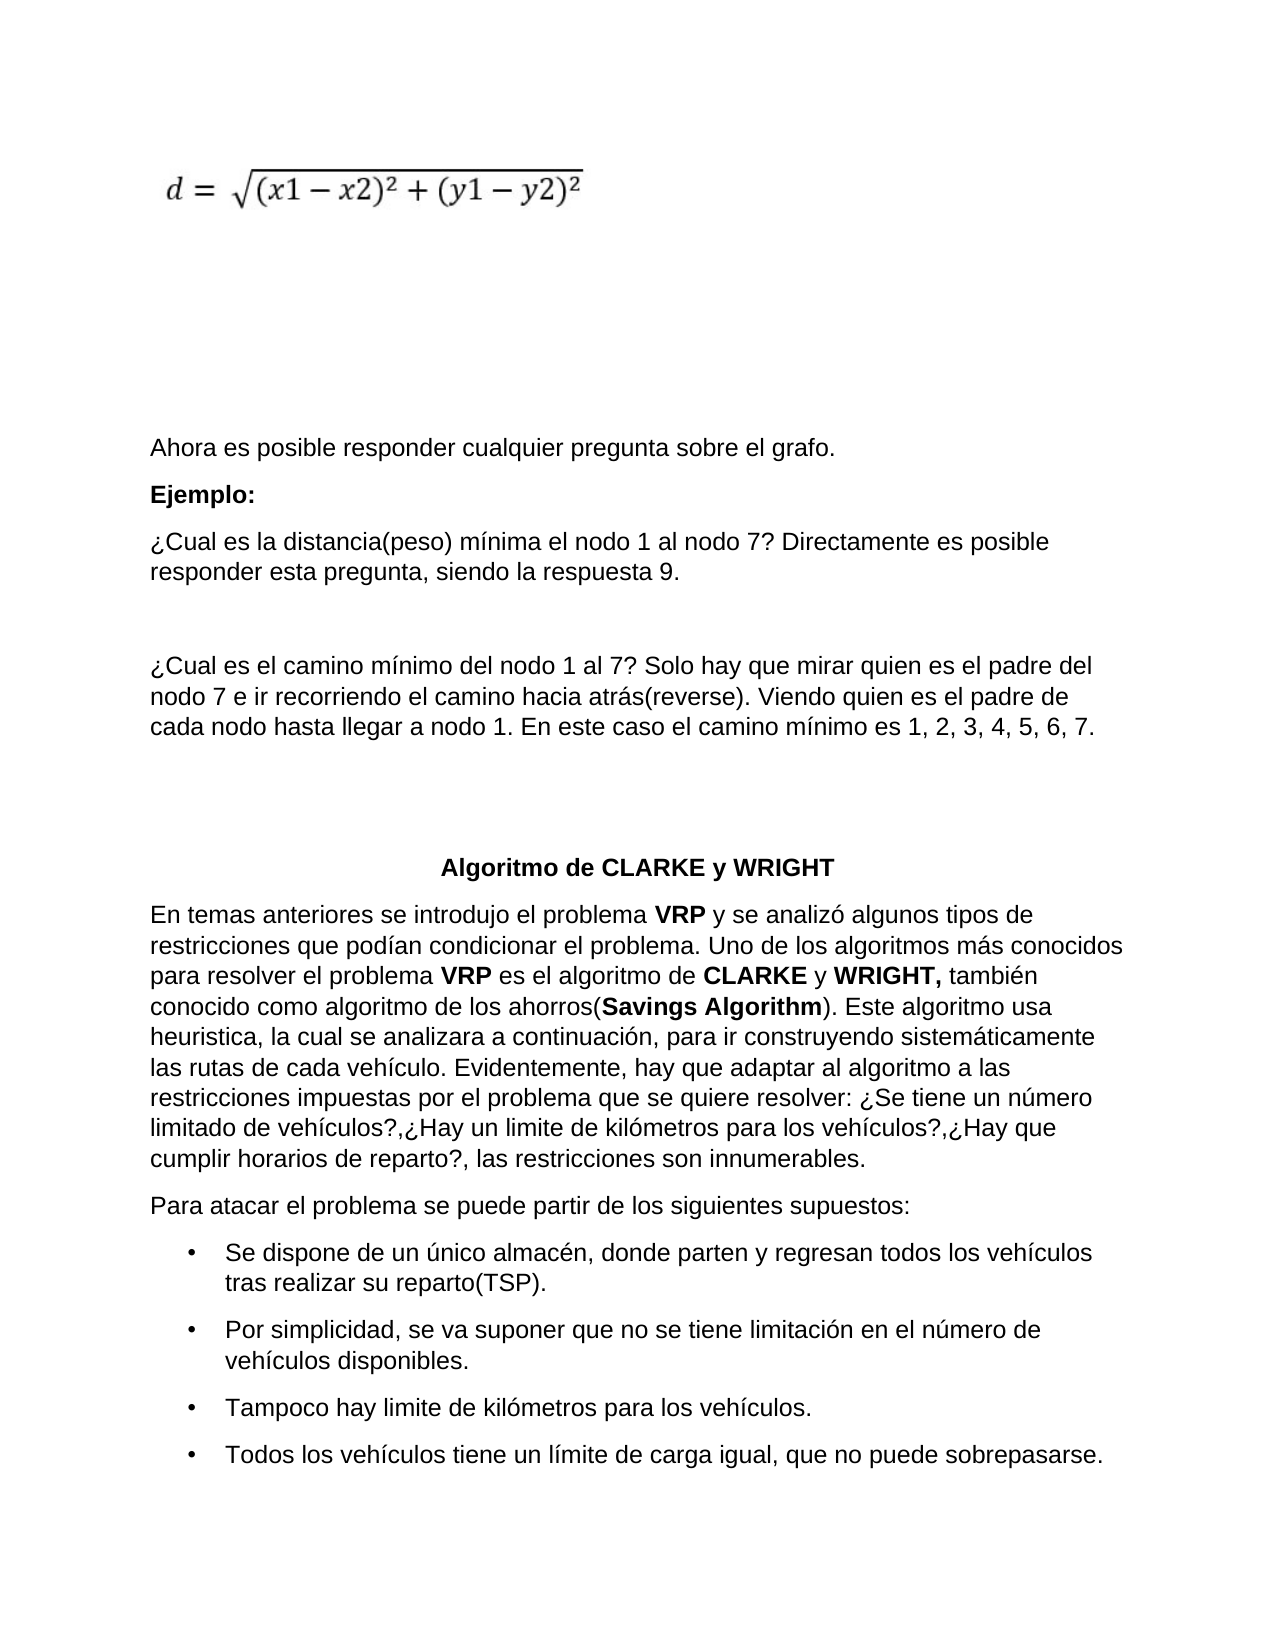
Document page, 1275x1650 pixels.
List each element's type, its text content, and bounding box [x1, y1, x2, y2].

text Ahora es posible responder cualquier pregunta sobre el grafo. [150, 432, 1125, 461]
text ¿Cual es la distancia(peso) mínima el nodo 1 al nodo 7? Directamente es posible responder esta pregunta, siendo la respuesta 9. [150, 527, 1125, 586]
picture [150, 150, 597, 240]
text Ejemplo: [150, 479, 1125, 508]
text Para atacar el problema se puede partir de los siguientes supuestos: [150, 1191, 1125, 1219]
text Algoritmo de CLARKE y WRIGHT [150, 853, 1125, 882]
list Tampoco hay limite de kilómetros para los vehículos. [187, 1393, 1125, 1422]
text En temas anteriores se introdujo el problema VRP y se analizó algunos tipos de restricciones que podían condicionar el problema. Uno de los algoritmos más conocidos para resolver el problema VRP es el algoritmo de CLARKE y WRIGHT, también conocido como algoritmo de los ahorros(Savings Algorithm). Este algoritmo usa heuristica, la cual se analizara a continuación, para ir construyendo sistemáticamente las rutas de cada vehículo. Evidentemente, hay que adaptar al algoritmo a las restricciones impuestas por el problema que se quiere resolver: ¿Se tiene un número limitado de vehículos?,¿Hay un limite de kilómetros para los vehículos?,¿Hay que cumplir horarios de reparto?, las restricciones son innumerables. [150, 900, 1125, 1172]
list Se dispone de un único almacén, donde parten y regresan todos los vehículos tras realizar su reparto(TSP). [187, 1238, 1125, 1297]
list Todos los vehículos tiene un límite de carga igual, que no puede sobrepasarse. [187, 1440, 1125, 1469]
text ¿Cual es el camino mínimo del nodo 1 al 7? Solo hay que mirar quien es el padre del nodo 7 e ir recorriendo el camino hacia atrás(reverse). Viendo quien es el padre de cada nodo hasta llegar a nodo 1. En este caso el camino mínimo es 1, 2, 3, 4, 5, 6, 7. [150, 651, 1125, 741]
list Por simplicidad, se va suponer que no se tiene limitación en el número de vehículos disponibles. [187, 1316, 1125, 1375]
